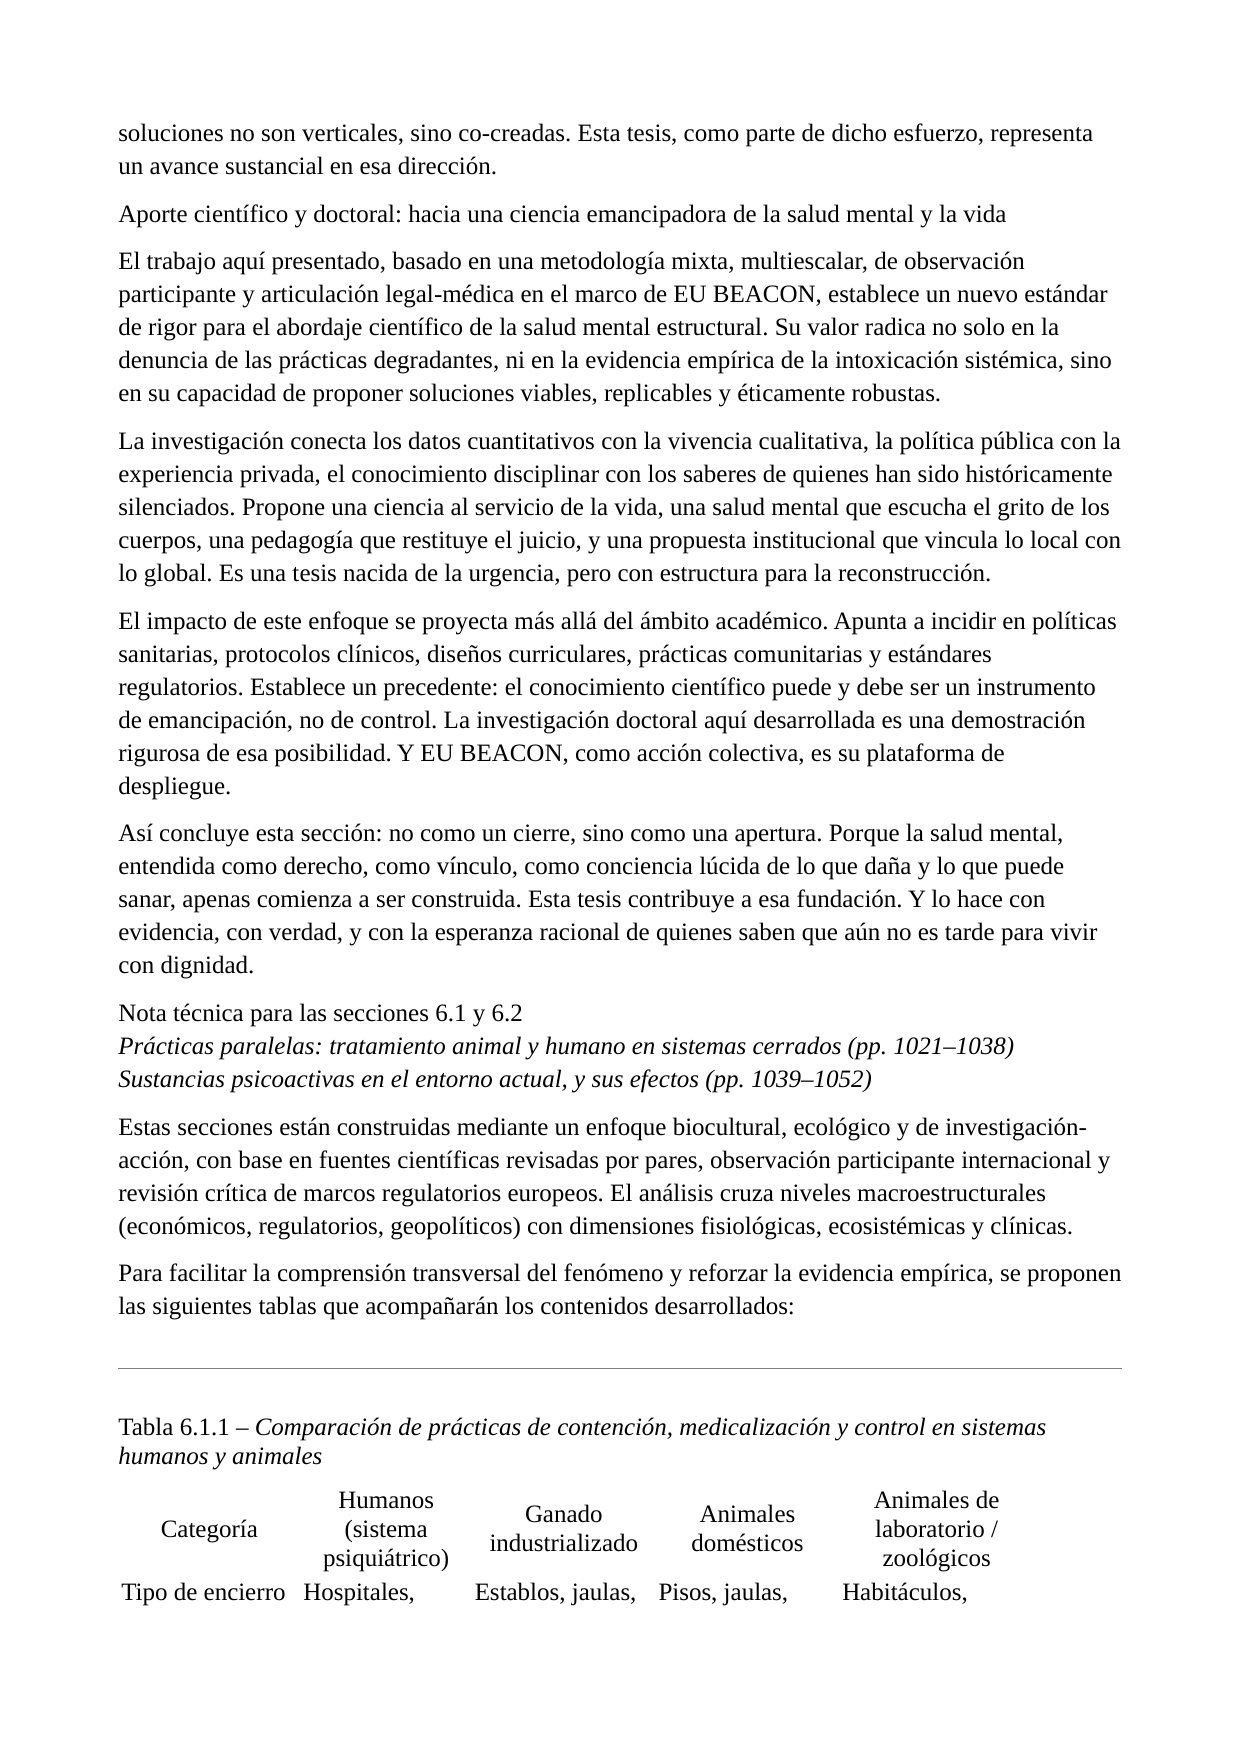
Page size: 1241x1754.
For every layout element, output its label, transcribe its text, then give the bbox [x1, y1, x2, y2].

table_header Animales de laboratorio / zoológicos [839, 1482, 1033, 1574]
table_cell Pisos, jaulas, [655, 1574, 839, 1609]
text Aporte científico y doctoral: hacia una ciencia emancipadora de la salud mental y la vida [118, 199, 1122, 227]
table_cell Establos, jaulas, [472, 1574, 655, 1609]
text soluciones no son verticales, sino co-creadas. Esta tesis, como parte de dicho esfuerzo, representa un avance sustancial en esa dirección. [118, 118, 1122, 180]
text La investigación conecta los datos cuantitativos con la vivencia cualitativa, la política pública con la experiencia privada, el conocimiento disciplinar con los saberes de quienes han sido históricamente silenciados. Propone una ciencia al servicio de la vida, una salud mental que escucha el grito de los cuerpos, una pedagogía que restituye el juicio, y una propuesta institucional que vincula lo local con lo global. Es una tesis nacida de la urgencia, pero con estructura para la reconstrucción. [118, 426, 1122, 587]
table_header Humanos (sistema psiquiátrico) [300, 1482, 472, 1574]
text Estas secciones están construidas mediante un enfoque biocultural, ecológico y de investigación-acción, con base en fuentes científicas revisadas por pares, observación participante internacional y revisión crítica de marcos regulatorios europeos. El análisis cruza niveles macroestructurales (económicos, regulatorios, geopolíticos) con dimensiones fisiológicas, ecosistémicas y clínicas. [118, 1112, 1122, 1239]
table_header Animales domésticos [655, 1482, 839, 1574]
table_cell Habitáculos, [839, 1574, 1033, 1609]
text Así concluye esta sección: no como un cierre, sino como una apertura. Porque la salud mental, entendida como derecho, como vínculo, como conciencia lúcida de lo que daña y lo que puede sanar, apenas comienza a ser construida. Esta tesis contribuye a esa fundación. Y lo hace con evidencia, con verdad, y con la esperanza racional de quienes saben que aún no es tarde para vivir con dignidad. [118, 818, 1122, 979]
text Nota técnica para las secciones 6.1 y 6.2 Prácticas paralelas: tratamiento animal y humano en sistemas cerrados (pp. 1021–1038) Sustancias psicoactivas en el entorno actual, y sus efectos (pp. 1039–1052) [118, 998, 1122, 1093]
table_cell Hospitales, [300, 1574, 472, 1609]
table_cell Tipo de encierro [118, 1574, 300, 1609]
text El trabajo aquí presentado, basado en una metodología mixta, multiescalar, de observación participante y articulación legal-médica en el marco de EU BEACON, establece un nuevo estándar de rigor para el abordaje científico de la salud mental estructural. Su valor radica no solo en la denuncia de las prácticas degradantes, ni en la evidencia empírica de la intoxicación sistémica, sino en su capacidad de proponer soluciones viables, replicables y éticamente robustas. [118, 246, 1122, 407]
table_header Categoría [118, 1482, 300, 1574]
text El impacto de este enfoque se proyecta más allá del ámbito académico. Apunta a incidir en políticas sanitarias, protocolos clínicos, diseños curriculares, prácticas comunitarias y estándares regulatorios. Establece un precedente: el conocimiento científico puede y debe ser un instrumento de emancipación, no de control. La investigación doctoral aquí desarrollada es una demostración rigurosa de esa posibilidad. Y EU BEACON, como acción colectiva, es su plataforma de despliegue. [118, 606, 1122, 799]
text Para facilitar la comprensión transversal del fenómeno y reforzar la evidencia empírica, se proponen las siguientes tablas que acompañarán los contenidos desarrollados: [118, 1258, 1122, 1320]
table_header Ganado industrializado [472, 1482, 655, 1574]
subtitle Tabla 6.1.1 – Comparación de prácticas de contención, medicalización y control en sistemas humanos y animales [118, 1412, 1122, 1470]
